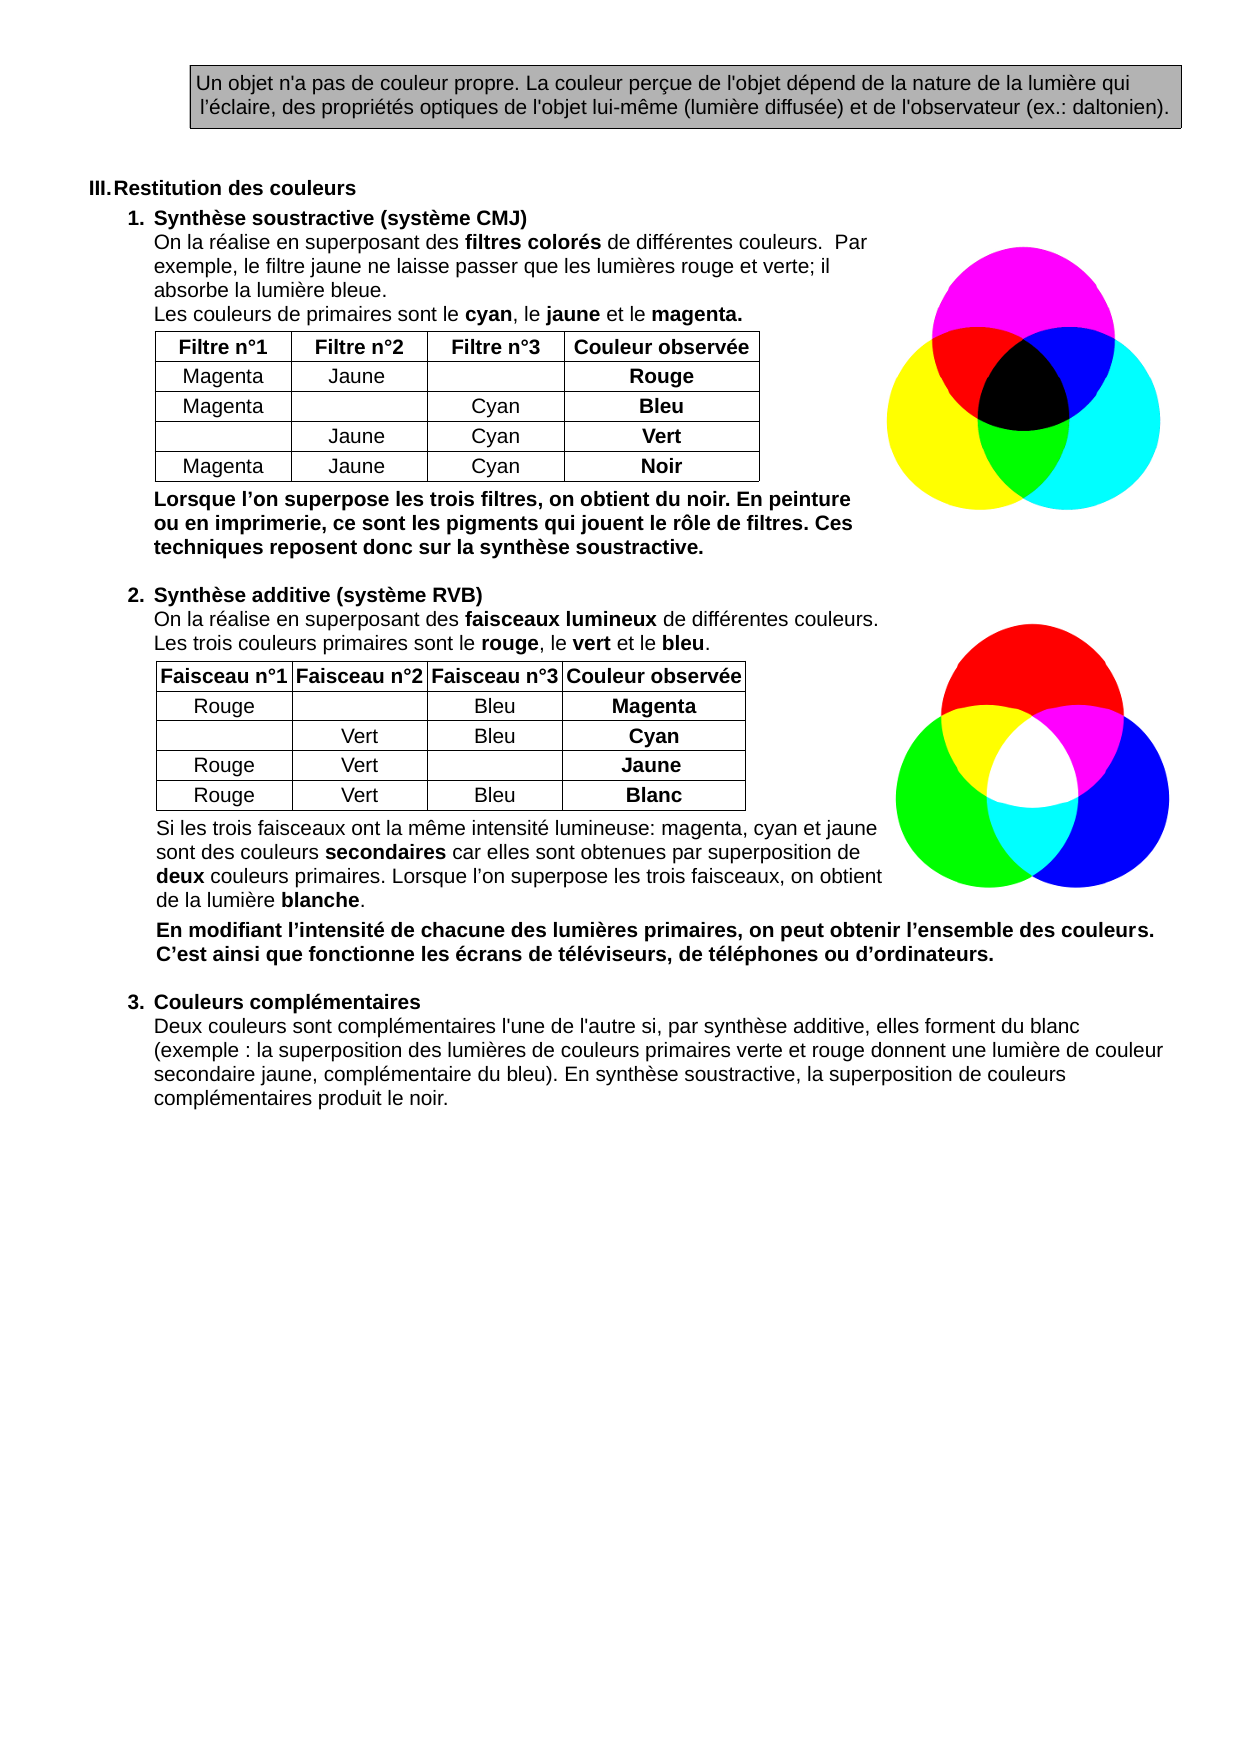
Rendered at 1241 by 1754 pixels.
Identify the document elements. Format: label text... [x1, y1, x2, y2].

table_header Couleur observée [565, 332, 759, 361]
table_header Faisceau n°2 [293, 662, 427, 691]
table_cell Vert [293, 721, 427, 750]
table_cell Cyan [428, 452, 564, 481]
list Deux couleurs sont complémentaires l'une de l'autre si, par synthèse additive, elles forment du blanc (exemple : la superposition des lumières de couleurs primaires verte et rouge donnent une lumière de couleur secondaire jaune, complémentaire du bleu). En synthèse soustractive, la superposition de couleurs complémentaires produit le noir. [127, 1014, 1181, 1109]
table_cell [428, 751, 562, 780]
table_cell Rouge [565, 362, 759, 391]
table_cell Vert [293, 781, 427, 810]
table_cell Rouge [157, 751, 292, 780]
list On la réalise en superposant des faisceaux lumineux de différentes couleurs. [127, 607, 1181, 631]
table_cell Bleu [428, 781, 562, 810]
table_header Filtre n°2 [292, 332, 427, 361]
list Couleurs complémentaires [127, 990, 1181, 1014]
list On la réalise en superposant des filtres colorés de différentes couleurs. Par exemple, le filtre jaune ne laisse passer que les lumières rouge et verte; il absorbe la lumière bleue. [127, 230, 1181, 302]
list Lorsque l’on superpose les trois filtres, on obtient du noir. En peinture ou en imprimerie, ce sont les pigments qui jouent le rôle de filtres. Ces techniques reposent donc sur la synthèse soustractive. [127, 487, 1181, 559]
table_header Faisceau n°3 [428, 662, 562, 691]
list l’éclaire, des propriétés optiques de l'objet lui-même (lumière diffusée) et de l'observateur (ex.: daltonien). [196, 95, 1175, 119]
table_cell [292, 392, 427, 421]
table_header Filtre n°3 [428, 332, 564, 361]
table_cell [157, 721, 292, 750]
list Les couleurs de primaires sont le cyan, le jaune et le magenta. [127, 302, 875, 326]
table_cell Rouge [157, 692, 292, 720]
table_cell Rouge [157, 781, 292, 810]
table_cell Noir [565, 452, 759, 481]
table_header Faisceau n°1 [157, 662, 292, 691]
picture [884, 614, 1180, 897]
table_cell Vert [293, 751, 427, 780]
table_cell [428, 362, 564, 391]
table_cell Jaune [563, 751, 745, 780]
table_cell Blanc [563, 781, 745, 810]
table_cell [156, 422, 291, 451]
list Un objet n'a pas de couleur propre. La couleur perçue de l'objet dépend de la nature de la lumière qui [196, 71, 1175, 95]
text Si les trois faisceaux ont la même intensité lumineuse: magenta, cyan et jaune sont des couleurs secondaires car elles sont obtenues par superposition de deux couleurs primaires. Lorsque l’on superpose les trois faisceaux, on obtient de la lumière blanche. [156, 816, 1181, 912]
table_cell Magenta [156, 362, 291, 391]
table_cell Magenta [156, 452, 291, 481]
table_cell [293, 692, 427, 720]
text En modifiant l’intensité de chacune des lumières primaires, on peut obtenir l’ensemble des couleurs. C’est ainsi que fonctionne les écrans de téléviseurs, de téléphones ou d’ordinateurs. [156, 918, 1181, 966]
table_cell Bleu [565, 392, 759, 421]
table_cell Magenta [563, 692, 745, 720]
table_cell Jaune [292, 362, 427, 391]
list Restitution des couleurs [88, 176, 1181, 200]
table_header Filtre n°1 [156, 332, 291, 361]
table_cell Cyan [428, 422, 564, 451]
table_cell Bleu [428, 692, 562, 720]
table_cell Cyan [428, 392, 564, 421]
list Synthèse additive (système RVB) [127, 583, 1181, 607]
table_header Couleur observée [563, 662, 745, 691]
table_cell Bleu [428, 721, 562, 750]
table_cell Magenta [156, 392, 291, 421]
picture [875, 237, 1171, 519]
table_cell Vert [565, 422, 759, 451]
table_cell Jaune [292, 452, 427, 481]
list Les trois couleurs primaires sont le rouge, le vert et le bleu. [127, 631, 884, 655]
table_cell Cyan [563, 721, 745, 750]
table_cell Jaune [292, 422, 427, 451]
list Synthèse soustractive (système CMJ) [127, 206, 1181, 230]
